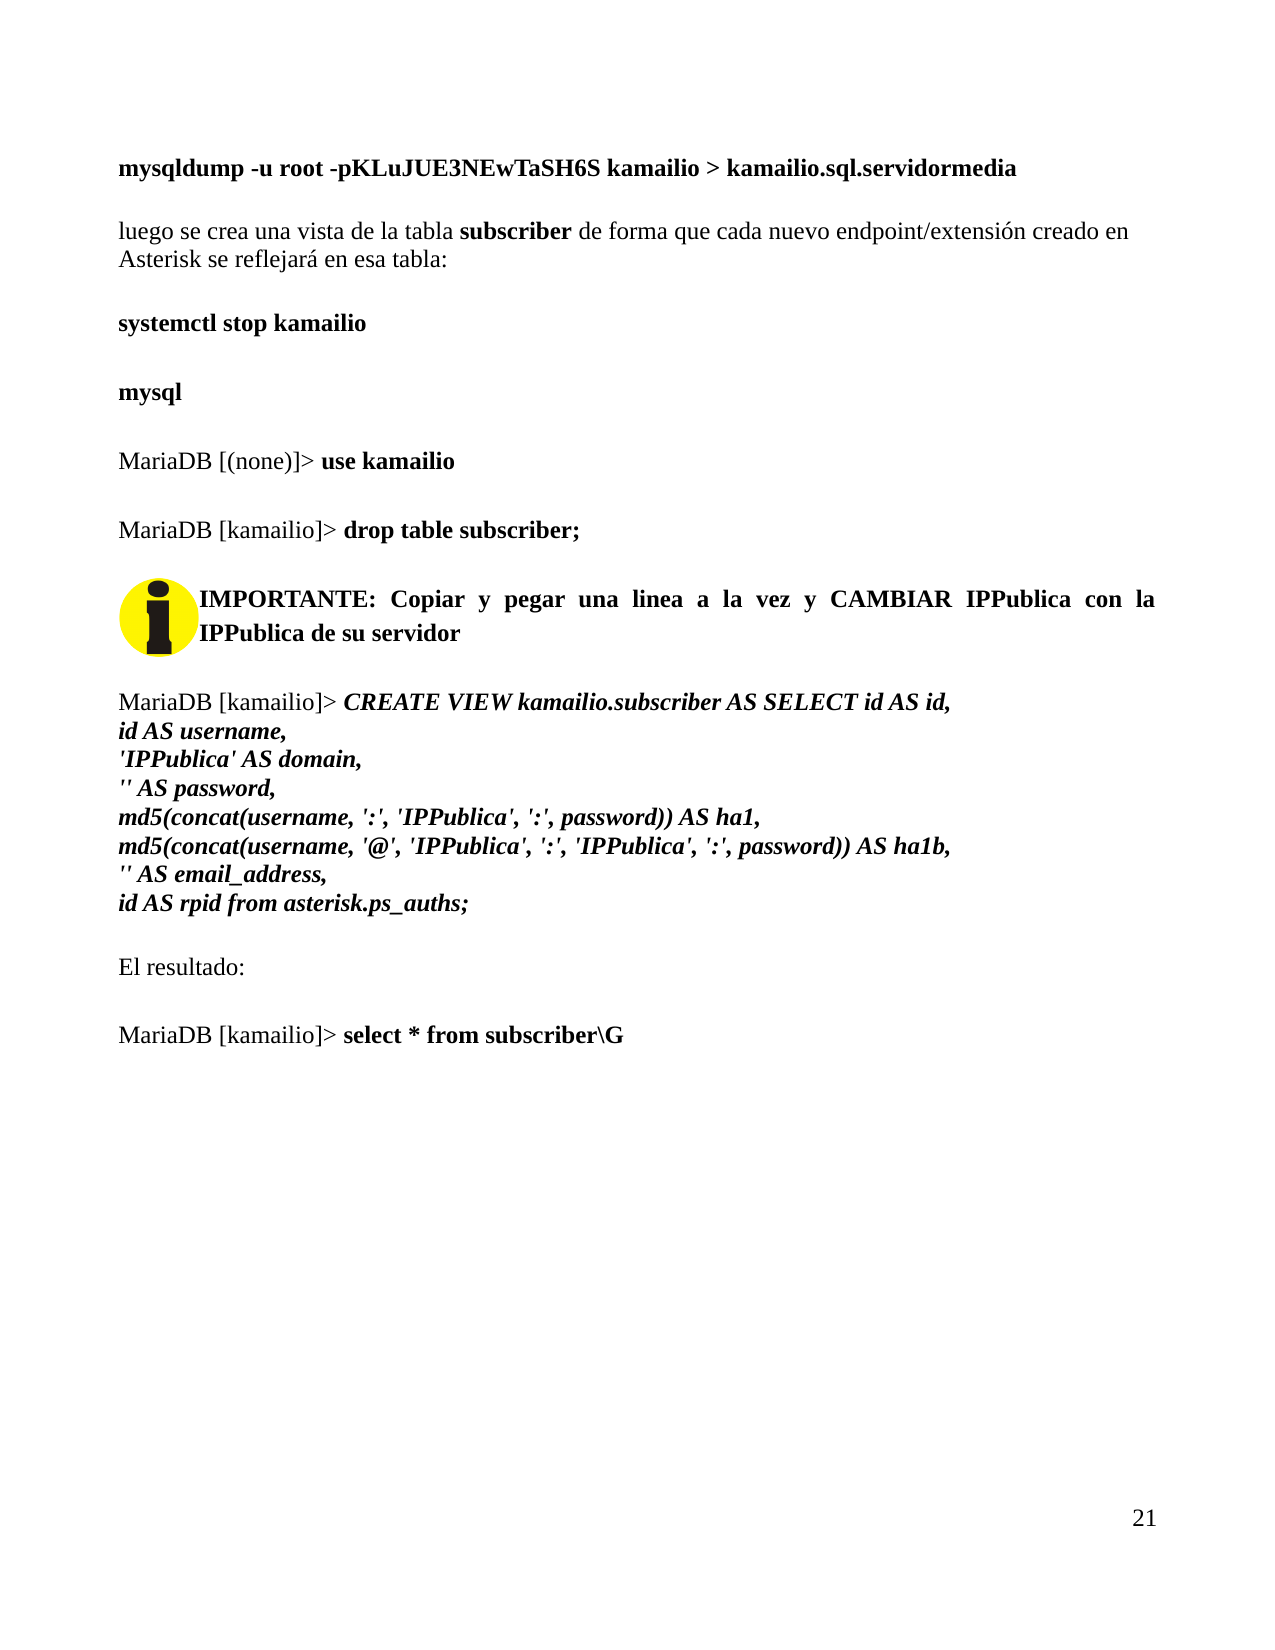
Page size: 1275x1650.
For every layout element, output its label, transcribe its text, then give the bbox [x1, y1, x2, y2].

text El resultado: [118, 952, 1157, 980]
text systemctl stop kamailio [118, 308, 1157, 337]
text MariaDB [kamailio]> drop table subscriber; [118, 515, 1157, 543]
text IMPORTANTE: Copiar y pegar una linea a la vez y CAMBIAR IPPublica con la IPPublica de su servidor [199, 584, 1157, 647]
text md5(concat(username, '@', 'IPPublica', ':', 'IPPublica', ':', password)) AS ha1b, [118, 831, 1157, 859]
text 'IPPublica' AS domain, [118, 744, 1157, 773]
text id AS username, [118, 716, 1157, 744]
picture [119, 578, 199, 657]
text MariaDB [kamailio]> CREATE VIEW kamailio.subscriber AS SELECT id AS id, [118, 687, 1157, 716]
text mysqldump -u root -pKLuJUE3NEwTaSH6S kamailio > kamailio.sql.servidormedia [118, 153, 1157, 181]
text md5(concat(username, ':', 'IPPublica', ':', password)) AS ha1, [118, 802, 1157, 831]
text '' AS password, [118, 773, 1157, 802]
text id AS rpid from asterisk.ps_auths; [118, 888, 1157, 917]
text '' AS email_address, [118, 859, 1157, 888]
text mysql [118, 377, 1157, 406]
text MariaDB [(none)]> use kamailio [118, 446, 1157, 474]
text MariaDB [kamailio]> select * from subscriber\G [118, 1021, 1157, 1049]
text luego se crea una vista de la tabla subscriber de forma que cada nuevo endpoint/extensión creado en Asterisk se reflejará en esa tabla: [118, 216, 1157, 273]
